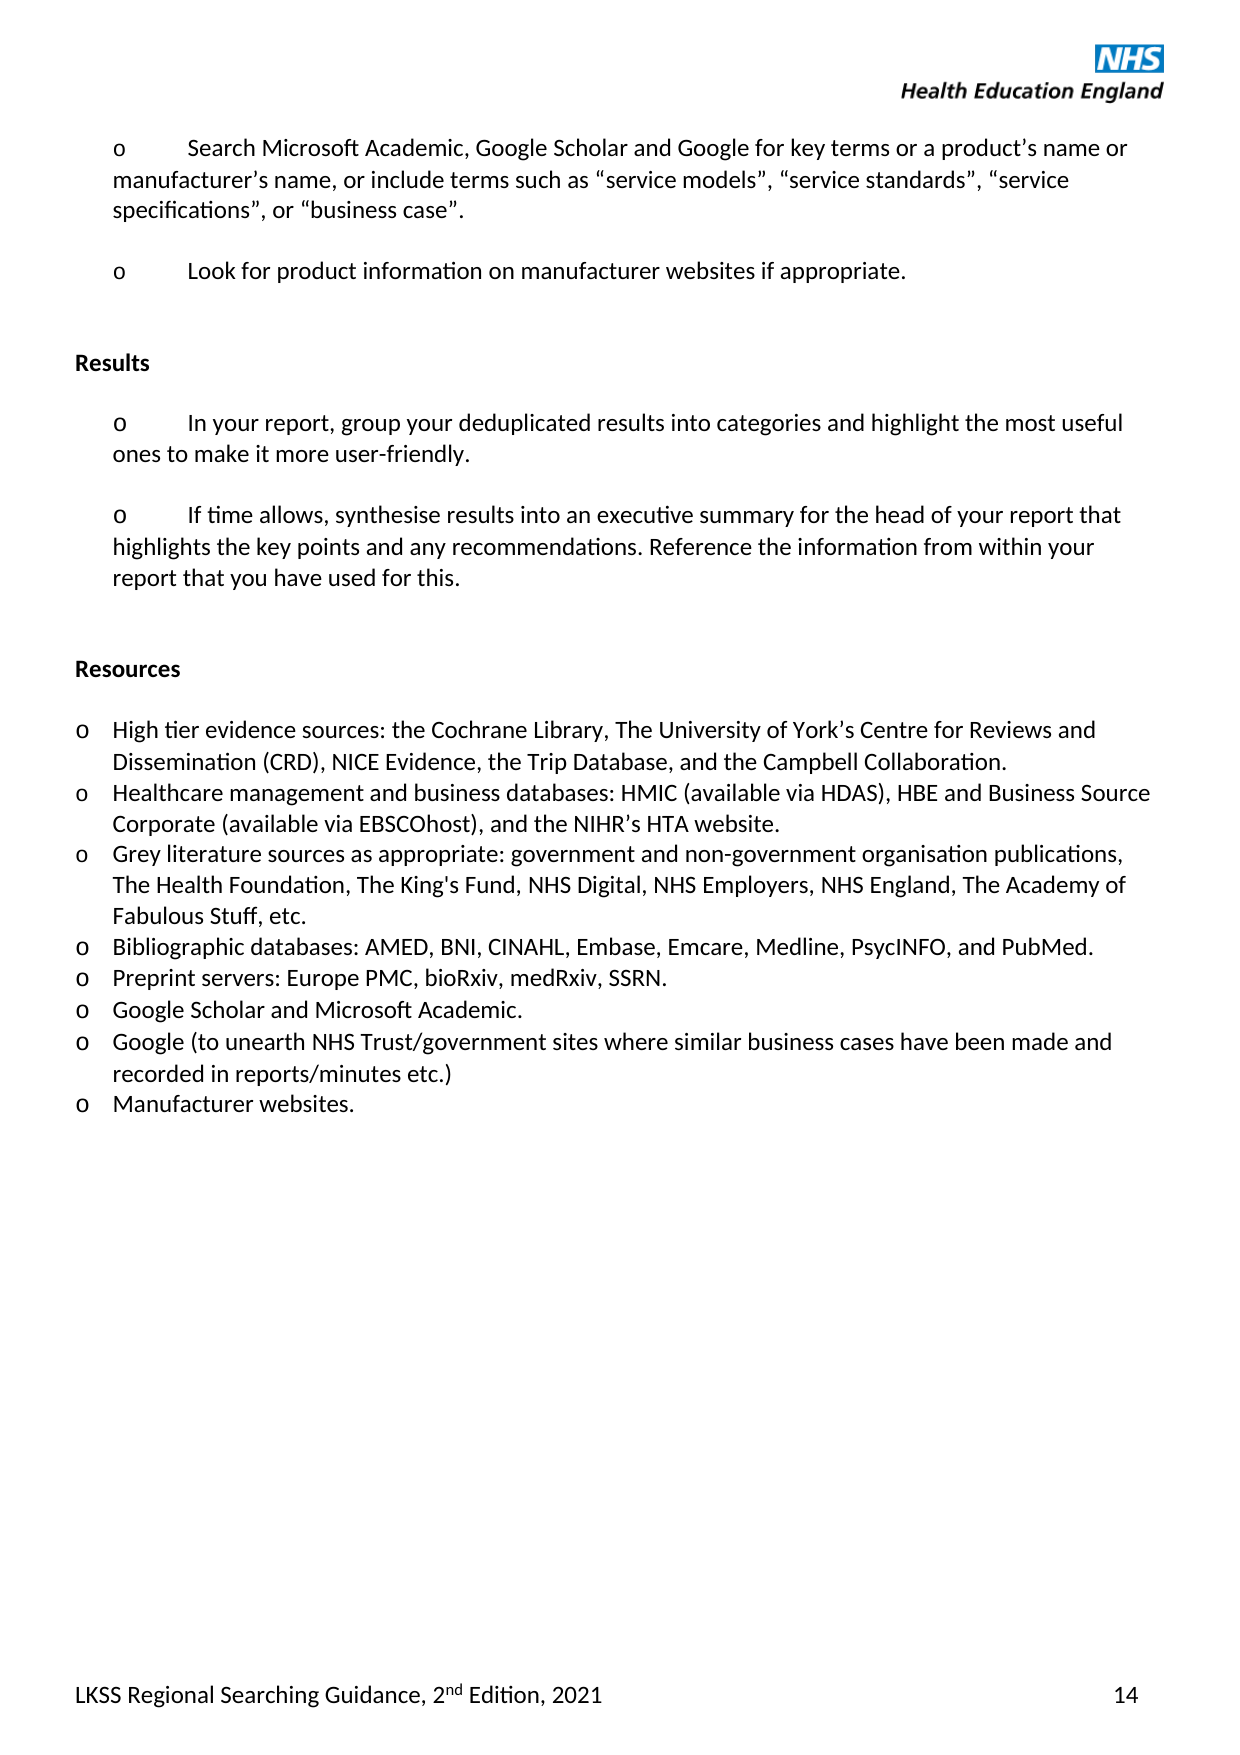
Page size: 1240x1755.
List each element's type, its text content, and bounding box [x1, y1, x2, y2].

list Grey literature sources as appropriate: government and non-government organisation publications, The Health Foundation, The King's Fund, NHS Digital, NHS Employers, NHS England, The Academy of Fabulous Stuff, etc. [75, 838, 1164, 931]
list Bibliographic databases: AMED, BNI, CINAHL, Embase, Emcare, Medline, PsycINFO, and PubMed. [75, 931, 1164, 962]
text Results [75, 347, 1164, 378]
list Preprint servers: Europe PMC, bioRxiv, medRxiv, SSRN. [75, 962, 1164, 994]
list Manufacturer websites. [75, 1088, 1164, 1120]
list In your report, group your deduplicated results into categories and highlight the most useful ones to make it more user-friendly. [112, 407, 1164, 469]
list If time allows, synthesise results into an executive summary for the head of your report that highlights the key points and any recommendations. Reference the information from within your report that you have used for this. [112, 499, 1164, 592]
list Search Microsoft Academic, Google Scholar and Google for key terms or a product’s name or manufacturer’s name, or include terms such as “service models”, “service standards”, “service specifications”, or “business case”. [112, 133, 1164, 225]
list High tier evidence sources: the Cochrane Library, The University of York’s Centre for Reviews and Dissemination (CRD), NICE Evidence, the Trip Database, and the Campbell Collaboration. [75, 714, 1164, 777]
list Google (to unearth NHS Trust/government sites where similar business cases have been made and recorded in reports/minutes etc.) [75, 1026, 1164, 1088]
list Look for product information on manufacturer websites if appropriate. [112, 255, 1164, 286]
list Healthcare management and business databases: HMIC (available via HDAS), HBE and Business Source Corporate (available via EBSCOhost), and the NIHR’s HTA website. [75, 777, 1164, 838]
text Resources [75, 653, 1164, 684]
list Google Scholar and Microsoft Academic. [75, 994, 1164, 1026]
